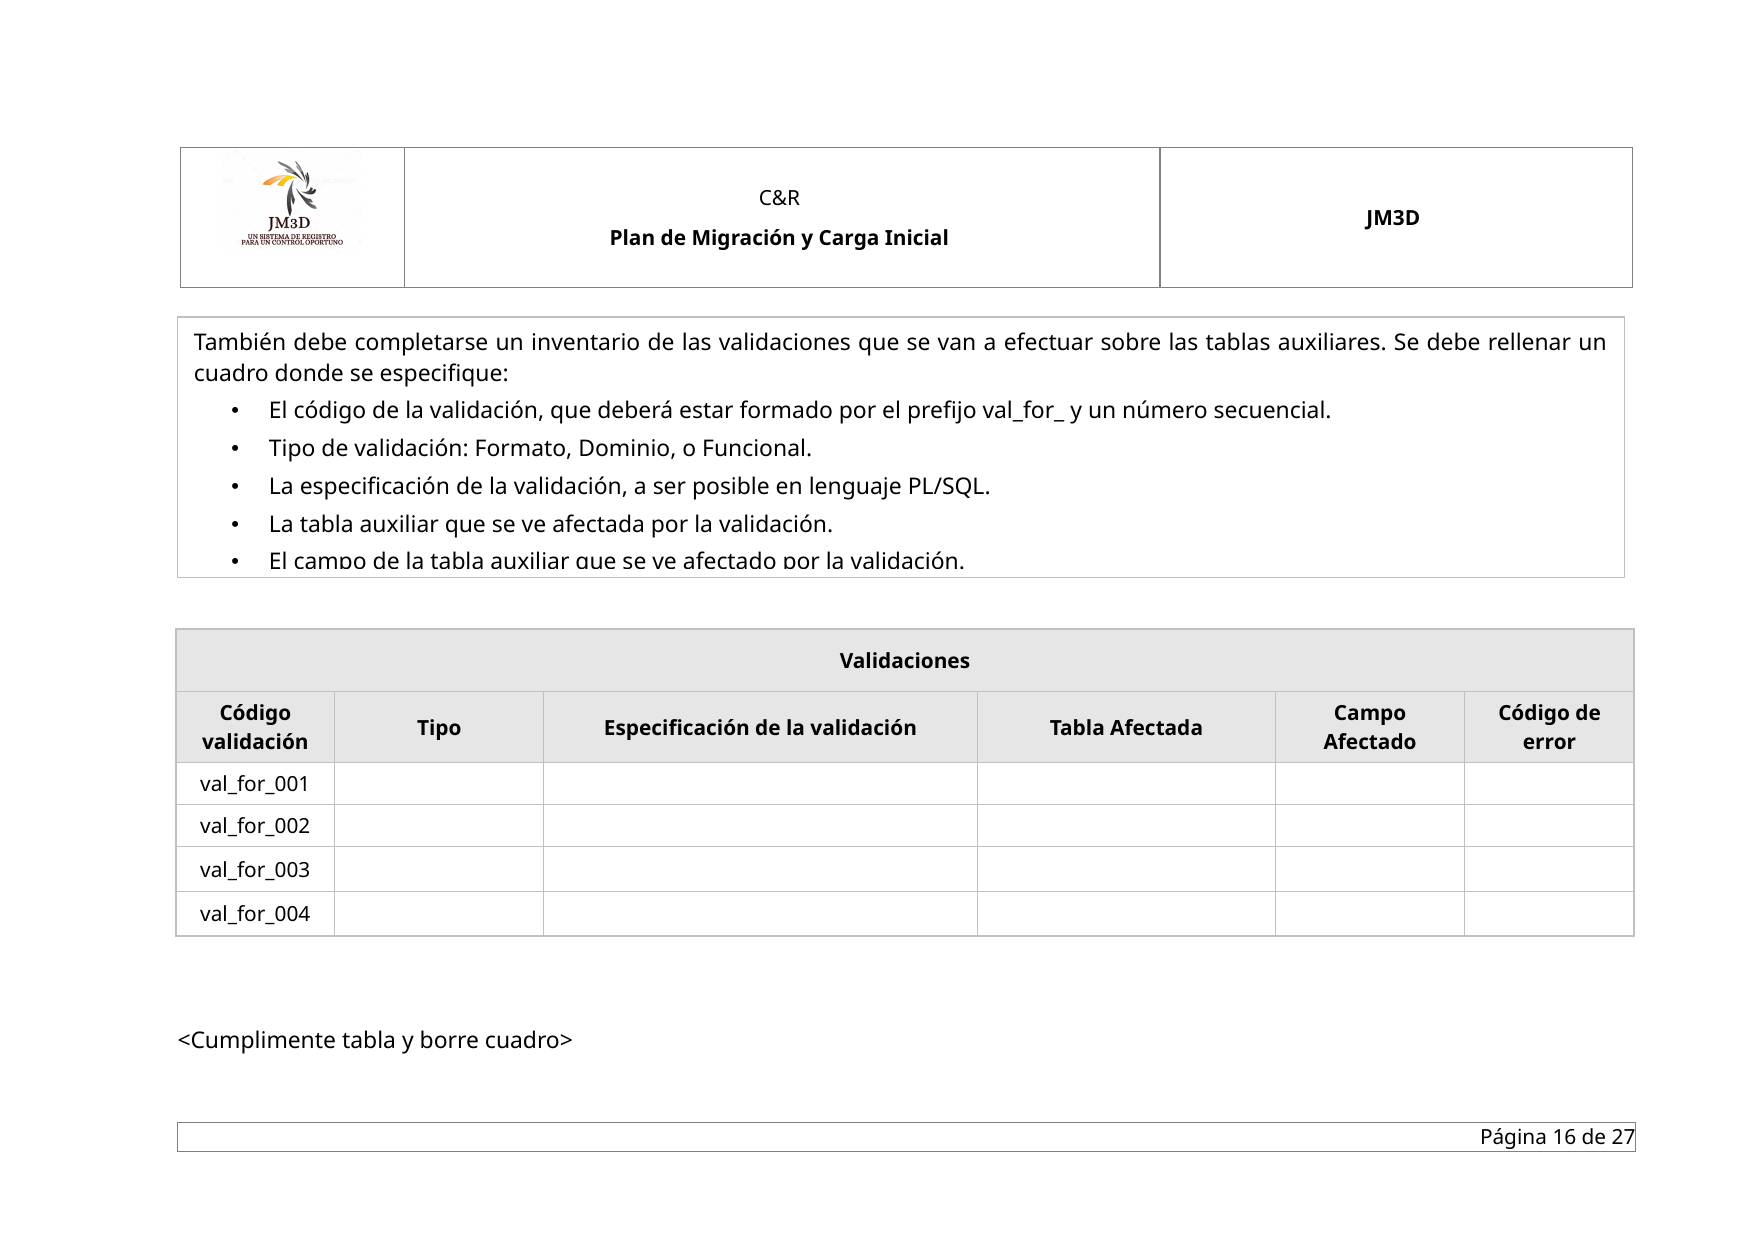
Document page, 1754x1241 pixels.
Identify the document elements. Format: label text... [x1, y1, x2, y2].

table_cell [1465, 763, 1633, 804]
table_cell [978, 763, 1275, 804]
table_cell [544, 847, 977, 891]
table_cell [335, 763, 543, 804]
table_header Validaciones [177, 630, 1633, 691]
table_cell [978, 892, 1275, 935]
table_cell [978, 847, 1275, 891]
table_cell Tipo [335, 692, 543, 762]
list La especificación de la validación, a ser posible en lenguaje PL/SQL. [231, 470, 1608, 501]
table_cell Campo Afectado [1276, 692, 1464, 762]
table_cell val_for_004 [177, 892, 334, 935]
list La tabla auxiliar que se ve afectada por la validación. [231, 508, 1608, 539]
table_cell [1276, 763, 1464, 804]
table_cell val_for_001 [177, 763, 334, 804]
table_cell [1276, 805, 1464, 846]
list El campo de la tabla auxiliar que se ve afectado por la validación. [231, 545, 1608, 569]
table_cell [335, 805, 543, 846]
table_cell [978, 805, 1275, 846]
table_cell Código validación [177, 692, 334, 762]
text También debe completarse un inventario de las validaciones que se van a efectuar sobre las tablas auxiliares. Se debe rellenar un cuadro donde se especifique: [194, 326, 1608, 388]
table_cell [1465, 805, 1633, 846]
table_cell [1276, 847, 1464, 891]
table_cell [335, 847, 543, 891]
table_cell val_for_003 [177, 847, 334, 891]
table_cell [1465, 892, 1633, 935]
table_cell [544, 763, 977, 804]
table_cell Especificación de la validación [544, 692, 977, 762]
list Tipo de validación: Formato, Dominio, o Funcional. [231, 432, 1608, 463]
table_cell Código de error [1465, 692, 1633, 762]
text <Cumplimente tabla y borre cuadro> [177, 1024, 1636, 1055]
table_cell [1276, 892, 1464, 935]
table_cell [544, 805, 977, 846]
table_cell [544, 892, 977, 935]
list El código de la validación, que deberá estar formado por el prefijo val_for_ y un número secuencial. [231, 394, 1608, 426]
table_cell Tabla Afectada [978, 692, 1275, 762]
table_cell val_for_002 [177, 805, 334, 846]
table_cell [1465, 847, 1633, 891]
table_cell [335, 892, 543, 935]
